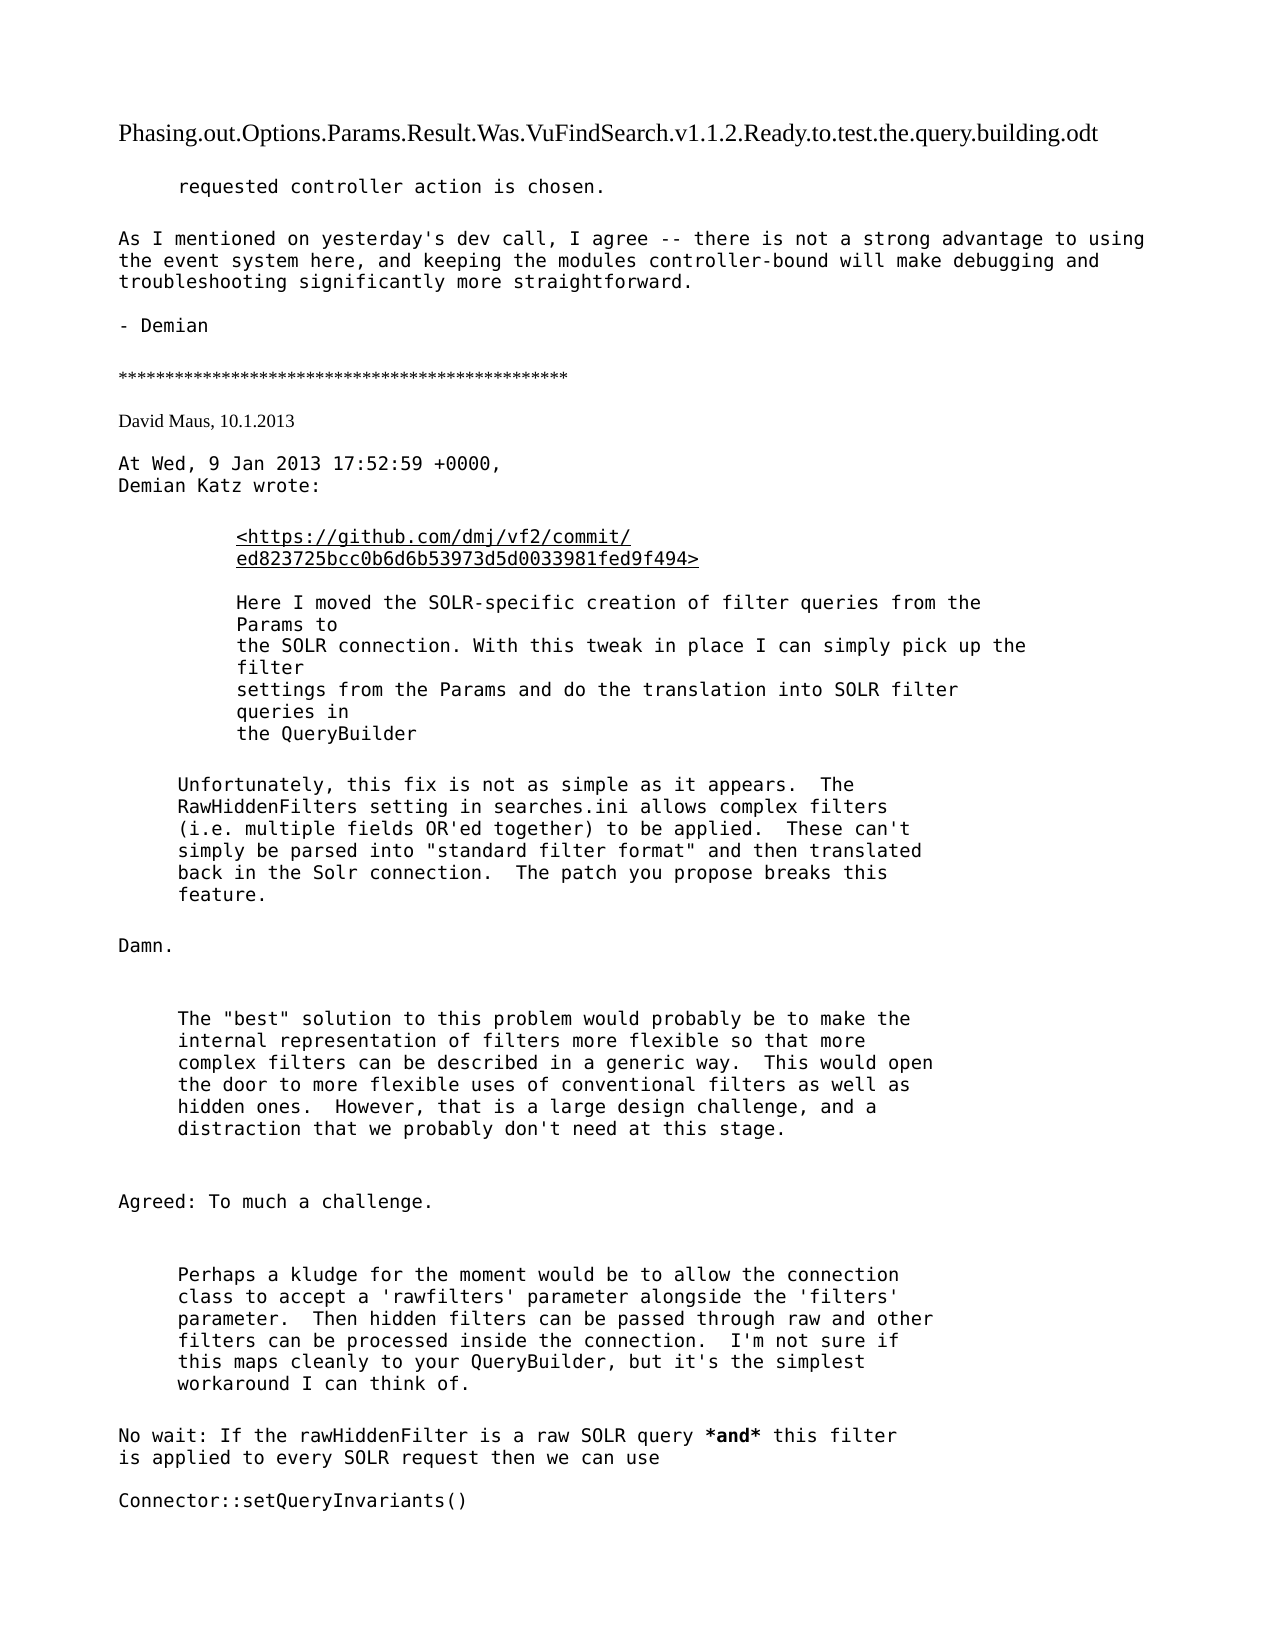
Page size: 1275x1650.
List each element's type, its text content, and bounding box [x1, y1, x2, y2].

text simply be parsed into "standard filter format" and then translated [177, 840, 1098, 862]
text the door to more flexible uses of conventional filters as well as [177, 1074, 1098, 1096]
text hidden ones. However, that is a large design challenge, and a [177, 1096, 1098, 1118]
text As I mentioned on yesterday's dev call, I agree -- there is not a strong advantage to using the event system here, and keeping the modules controller-bound will make debugging and troubleshooting significantly more straightforward. [118, 228, 1157, 293]
text The "best" solution to this problem would probably be to make the [177, 1008, 1098, 1030]
text ************************************************ David Maus, 10.1.2013 [118, 367, 1157, 431]
text class to accept a 'rawfilters' parameter alongside the 'filters' [177, 1286, 1098, 1308]
text RawHiddenFilters setting in searches.ini allows complex filters [177, 796, 1098, 818]
text filters can be processed inside the connection. I'm not sure if [177, 1330, 1098, 1352]
text Demian Katz wrote: [118, 475, 1157, 497]
text complex filters can be described in a generic way. This would open [177, 1052, 1098, 1074]
text parameter. Then hidden filters can be passed through raw and other [177, 1308, 1098, 1330]
text Agreed: To much a challenge. [118, 1191, 1157, 1213]
text is applied to every SOLR request then we can use [118, 1447, 1157, 1468]
text settings from the Params and do the translation into SOLR filter queries in [236, 679, 1039, 723]
text Damn. [118, 935, 1157, 957]
text (i.e. multiple fields OR'ed together) to be applied. These can't [177, 818, 1098, 840]
text <https://github.com/dmj/vf2/commit/ed823725bcc0b6d6b53973d5d0033981fed9f494> [236, 526, 1039, 570]
text the SOLR connection. With this tweak in place I can simply pick up the filter [236, 635, 1039, 679]
text Unfortunately, this fix is not as simple as it appears. The [177, 774, 1098, 796]
text - Demian [118, 315, 1157, 337]
text internal representation of filters more flexible so that more [177, 1030, 1098, 1052]
text Perhaps a kludge for the moment would be to allow the connection [177, 1264, 1098, 1286]
text feature. [177, 884, 1098, 906]
text No wait: If the rawHiddenFilter is a raw SOLR query *and* this filter [118, 1425, 1157, 1447]
text back in the Solr connection. The patch you propose breaks this [177, 862, 1098, 884]
text workaround I can think of. [177, 1373, 1098, 1395]
text At Wed, 9 Jan 2013 17:52:59 +0000, [118, 453, 1157, 475]
text the QueryBuilder [236, 723, 1039, 745]
text distraction that we probably don't need at this stage. [177, 1118, 1098, 1139]
text Here I moved the SOLR-specific creation of filter queries from the Params to [236, 592, 1039, 635]
text this maps cleanly to your QueryBuilder, but it's the simplest [177, 1352, 1098, 1373]
text requested controller action is chosen. [177, 176, 1098, 198]
text Connector::setQueryInvariants() [118, 1490, 1157, 1512]
